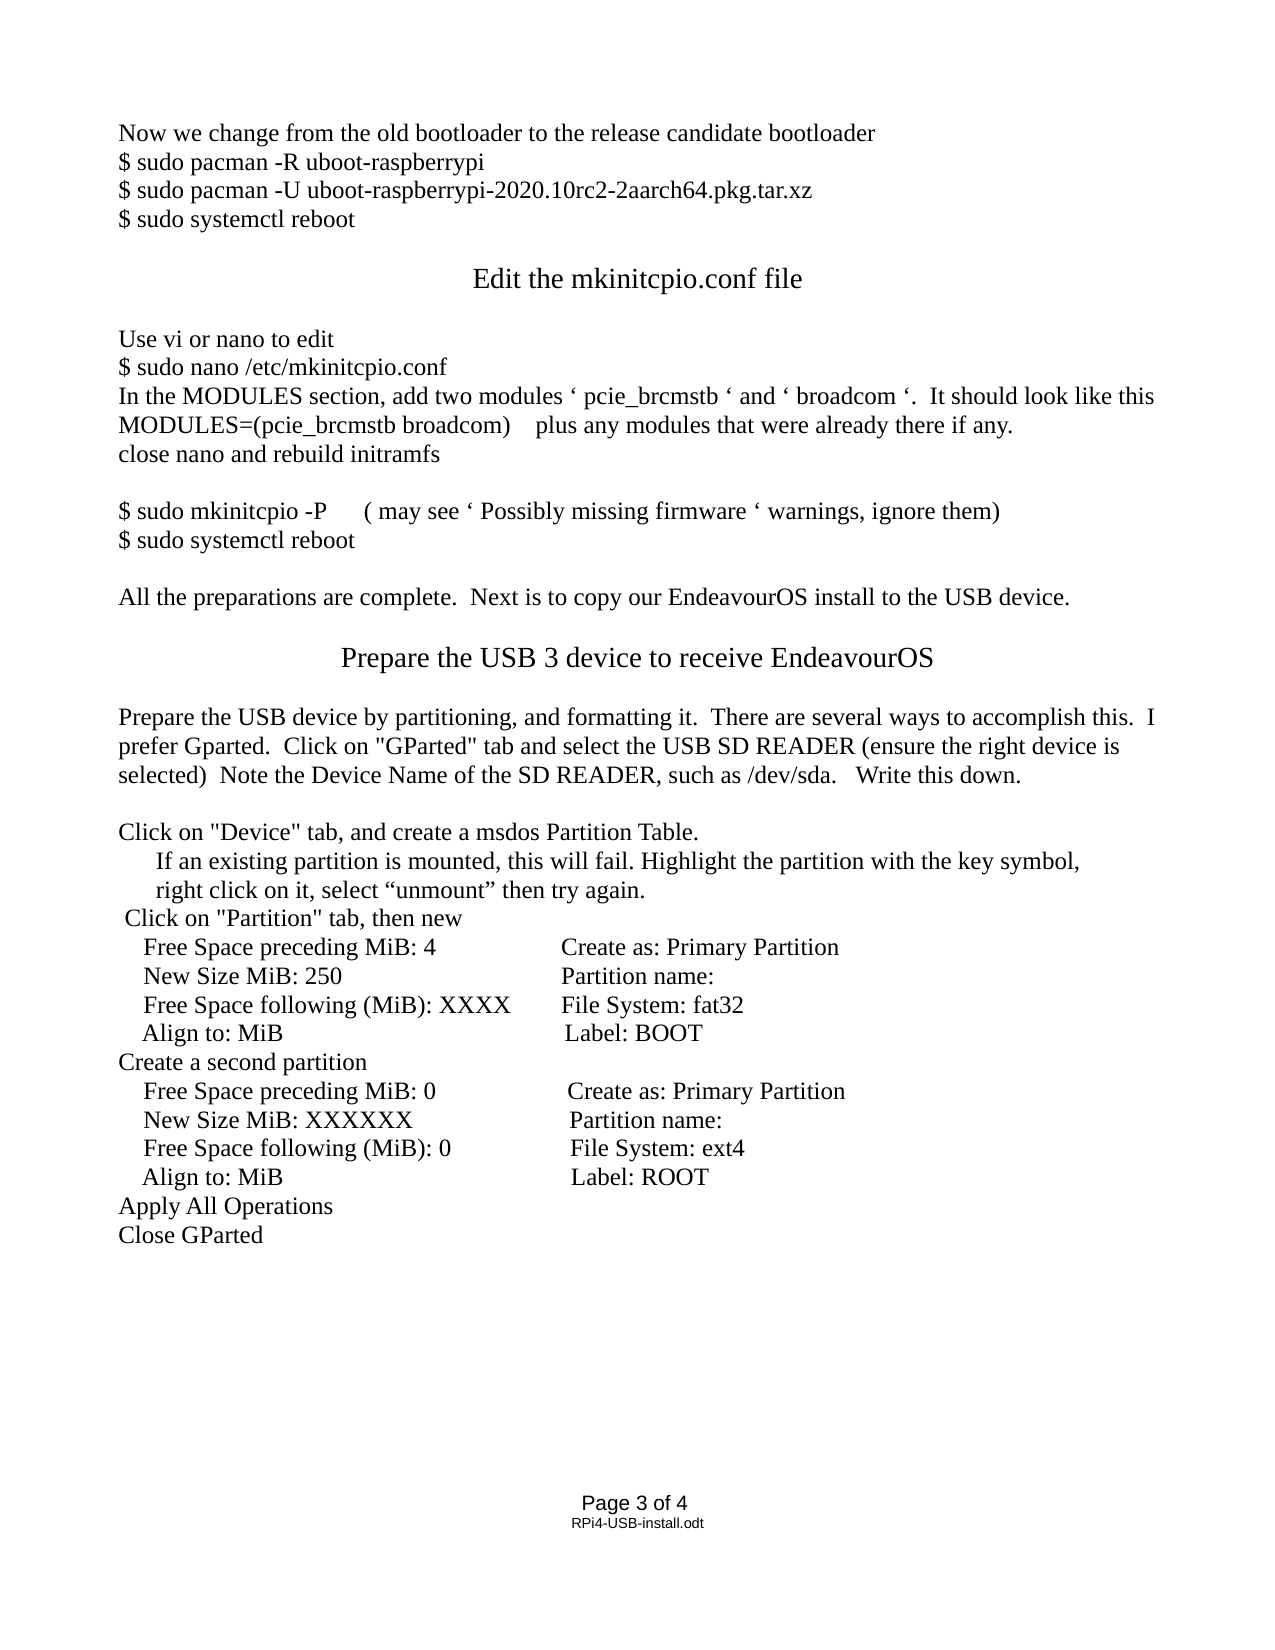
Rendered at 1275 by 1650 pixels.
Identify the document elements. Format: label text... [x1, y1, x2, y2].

text $ sudo systemctl reboot [118, 204, 1157, 233]
text In the MODULES section, add two modules ‘ pcie_brcmstb ‘ and ‘ broadcom ‘. It should look like this [118, 381, 1157, 410]
text Click on "Device" tab, and create a msdos Partition Table. [118, 817, 1157, 846]
text Use vi or nano to edit [118, 324, 1157, 352]
text Create a second partition [118, 1047, 1157, 1076]
text Click on "Partition" tab, then new [118, 903, 1157, 932]
text Prepare the USB device by partitioning, and formatting it. There are several ways to accomplish this. I prefer Gparted. Click on "GParted" tab and select the USB SD READER (ensure the right device is selected) Note the Device Name of the SD READER, such as /dev/sda. Write this down. [118, 702, 1157, 788]
text Free Space preceding MiB: 0 Create as: Primary Partition [118, 1076, 1157, 1105]
text Prepare the USB 3 device to receive EndeavourOS [118, 640, 1157, 673]
text $ sudo nano /etc/mkinitcpio.conf [118, 352, 1157, 381]
text Free Space preceding MiB: 4 Create as: Primary Partition [118, 932, 1157, 961]
text New Size MiB: 250 Partition name: [118, 961, 1157, 990]
text Align to: MiB Label: ROOT [118, 1162, 1157, 1191]
text If an existing partition is mounted, this will fail. Highlight the partition with the key symbol, [118, 846, 1157, 875]
text Free Space following (MiB): 0 File System: ext4 [118, 1133, 1157, 1162]
text Apply All Operations [118, 1191, 1157, 1220]
text Close GParted [118, 1220, 1157, 1248]
text $ sudo mkinitcpio -P ( may see ‘ Possibly missing firmware ‘ warnings, ignore them) [118, 496, 1157, 525]
text Free Space following (MiB): XXXX File System: fat32 [118, 990, 1157, 1018]
text Now we change from the old bootloader to the release candidate bootloader [118, 118, 1157, 147]
text $ sudo systemctl reboot [118, 525, 1157, 554]
text MODULES=(pcie_brcmstb broadcom) plus any modules that were already there if any. [118, 410, 1157, 439]
text $ sudo pacman -R uboot-raspberrypi [118, 147, 1157, 176]
text New Size MiB: XXXXXX Partition name: [118, 1105, 1157, 1133]
text $ sudo pacman -U uboot-raspberrypi-2020.10rc2-2aarch64.pkg.tar.xz [118, 176, 1157, 204]
text close nano and rebuild initramfs [118, 439, 1157, 467]
text Edit the mkinitcpio.conf file [118, 261, 1157, 295]
text Align to: MiB Label: BOOT [118, 1018, 1157, 1047]
text All the preparations are complete. Next is to copy our EndeavourOS install to the USB device. [118, 582, 1157, 611]
text right click on it, select “unmount” then try again. [118, 875, 1157, 903]
